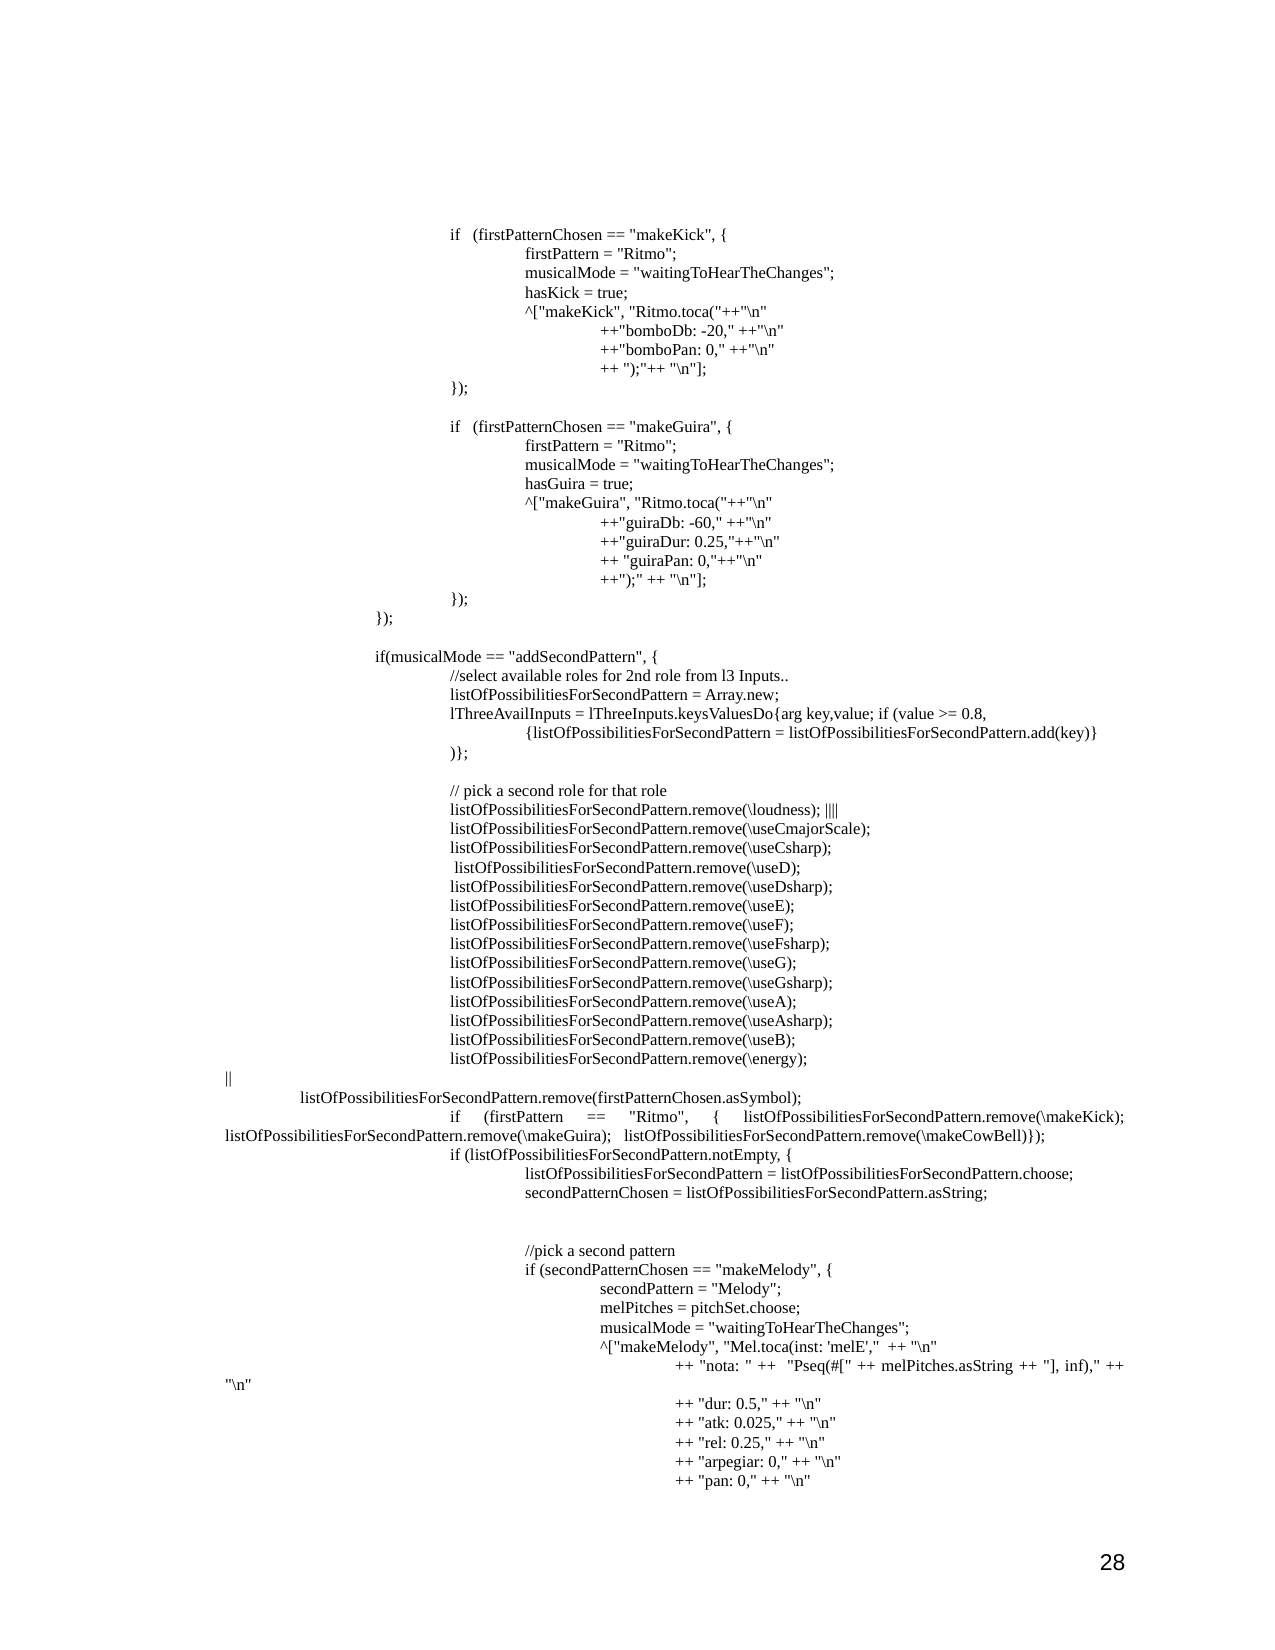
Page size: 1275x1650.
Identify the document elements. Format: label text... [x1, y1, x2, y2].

text listOfPossibilitiesForSecondPattern.remove(\useCsharp); [225, 838, 1125, 857]
text ^["makeKick", "Ritmo.toca("++"\n" [225, 302, 1125, 321]
text firstPattern = "Ritmo"; [225, 436, 1125, 455]
text if(musicalMode == "addSecondPattern", { [225, 647, 1125, 666]
text if (listOfPossibilitiesForSecondPattern.notEmpty, { [225, 1145, 1125, 1164]
text listOfPossibilitiesForSecondPattern.remove(\loudness); |||| [225, 800, 1125, 819]
text hasGuira = true; [225, 474, 1125, 493]
text ++ "pan: 0," ++ "\n" [225, 1471, 1125, 1490]
text ++");" ++ "\n"]; [225, 570, 1125, 589]
text {listOfPossibilitiesForSecondPattern = listOfPossibilitiesForSecondPattern.add(key)} [225, 723, 1125, 742]
text listOfPossibilitiesForSecondPattern.remove(\useFsharp); [225, 934, 1125, 953]
text || [225, 1068, 1125, 1087]
text if (firstPatternChosen == "makeGuira", { [225, 417, 1125, 436]
text ++"guiraDb: -60," ++"\n" [225, 512, 1125, 532]
text if (secondPatternChosen == "makeMelody", { [225, 1260, 1125, 1279]
text //pick a second pattern [225, 1241, 1125, 1260]
text listOfPossibilitiesForSecondPattern.remove(firstPatternChosen.asSymbol); [225, 1087, 1125, 1107]
text melPitches = pitchSet.choose; [225, 1298, 1125, 1317]
text ^["makeGuira", "Ritmo.toca("++"\n" [225, 493, 1125, 512]
text }); [225, 608, 1125, 627]
text if (firstPatternChosen == "makeKick", { [225, 225, 1125, 244]
text ++ "guiraPan: 0,"++"\n" [225, 551, 1125, 570]
text listOfPossibilitiesForSecondPattern.remove(\useA); [225, 992, 1125, 1011]
text listOfPossibilitiesForSecondPattern.remove(\useDsharp); [225, 877, 1125, 896]
text musicalMode = "waitingToHearTheChanges"; [225, 1317, 1125, 1337]
text listOfPossibilitiesForSecondPattern.remove(\useD); [225, 857, 1125, 877]
text listOfPossibilitiesForSecondPattern.remove(\useB); [225, 1030, 1125, 1049]
text // pick a second role for that role [225, 781, 1125, 800]
text secondPattern = "Melody"; [225, 1279, 1125, 1298]
text listOfPossibilitiesForSecondPattern = Array.new; [225, 685, 1125, 704]
text listOfPossibilitiesForSecondPattern.remove(\useGsharp); [225, 972, 1125, 992]
text ++ "nota: " ++ "Pseq(#[" ++ melPitches.asString ++ "], inf)," ++ "\n" [225, 1356, 1125, 1394]
text listOfPossibilitiesForSecondPattern.remove(\useG); [225, 953, 1125, 972]
text listOfPossibilitiesForSecondPattern.remove(\useCmajorScale); [225, 819, 1125, 838]
text ^["makeMelody", "Mel.toca(inst: 'melE'," ++ "\n" [225, 1337, 1125, 1356]
text ++"bomboDb: -20," ++"\n" [225, 321, 1125, 340]
text }); [225, 589, 1125, 608]
text }); [225, 378, 1125, 397]
text ++ "rel: 0.25," ++ "\n" [225, 1432, 1125, 1452]
text ++ "atk: 0.025," ++ "\n" [225, 1413, 1125, 1432]
text listOfPossibilitiesForSecondPattern.remove(\energy); [225, 1049, 1125, 1068]
text musicalMode = "waitingToHearTheChanges"; [225, 455, 1125, 474]
text listOfPossibilitiesForSecondPattern.remove(\useE); [225, 896, 1125, 915]
text ++"guiraDur: 0.25,"++"\n" [225, 532, 1125, 551]
text //select available roles for 2nd role from l3 Inputs.. [225, 666, 1125, 685]
text ++"bomboPan: 0," ++"\n" [225, 340, 1125, 359]
text lThreeAvailInputs = lThreeInputs.keysValuesDo{arg key,value; if (value >= 0.8, [225, 704, 1125, 723]
text listOfPossibilitiesForSecondPattern.remove(\useAsharp); [225, 1011, 1125, 1030]
text firstPattern = "Ritmo"; [225, 244, 1125, 263]
text listOfPossibilitiesForSecondPattern.remove(\useF); [225, 915, 1125, 934]
text secondPatternChosen = listOfPossibilitiesForSecondPattern.asString; [225, 1183, 1125, 1202]
text ++ ");"++ "\n"]; [225, 359, 1125, 378]
text musicalMode = "waitingToHearTheChanges"; [225, 263, 1125, 282]
text hasKick = true; [225, 282, 1125, 302]
text ++ "arpegiar: 0," ++ "\n" [225, 1452, 1125, 1471]
text ++ "dur: 0.5," ++ "\n" [225, 1394, 1125, 1413]
text )}; [225, 742, 1125, 762]
text listOfPossibilitiesForSecondPattern = listOfPossibilitiesForSecondPattern.choose; [225, 1164, 1125, 1183]
text if (firstPattern == "Ritmo", { listOfPossibilitiesForSecondPattern.remove(\makeKick); listOfPossibilitiesForSecondPattern.remove(\makeGuira); listOfPossibilitiesForSecondPattern.remove(\makeCowBell)}); [225, 1107, 1125, 1145]
